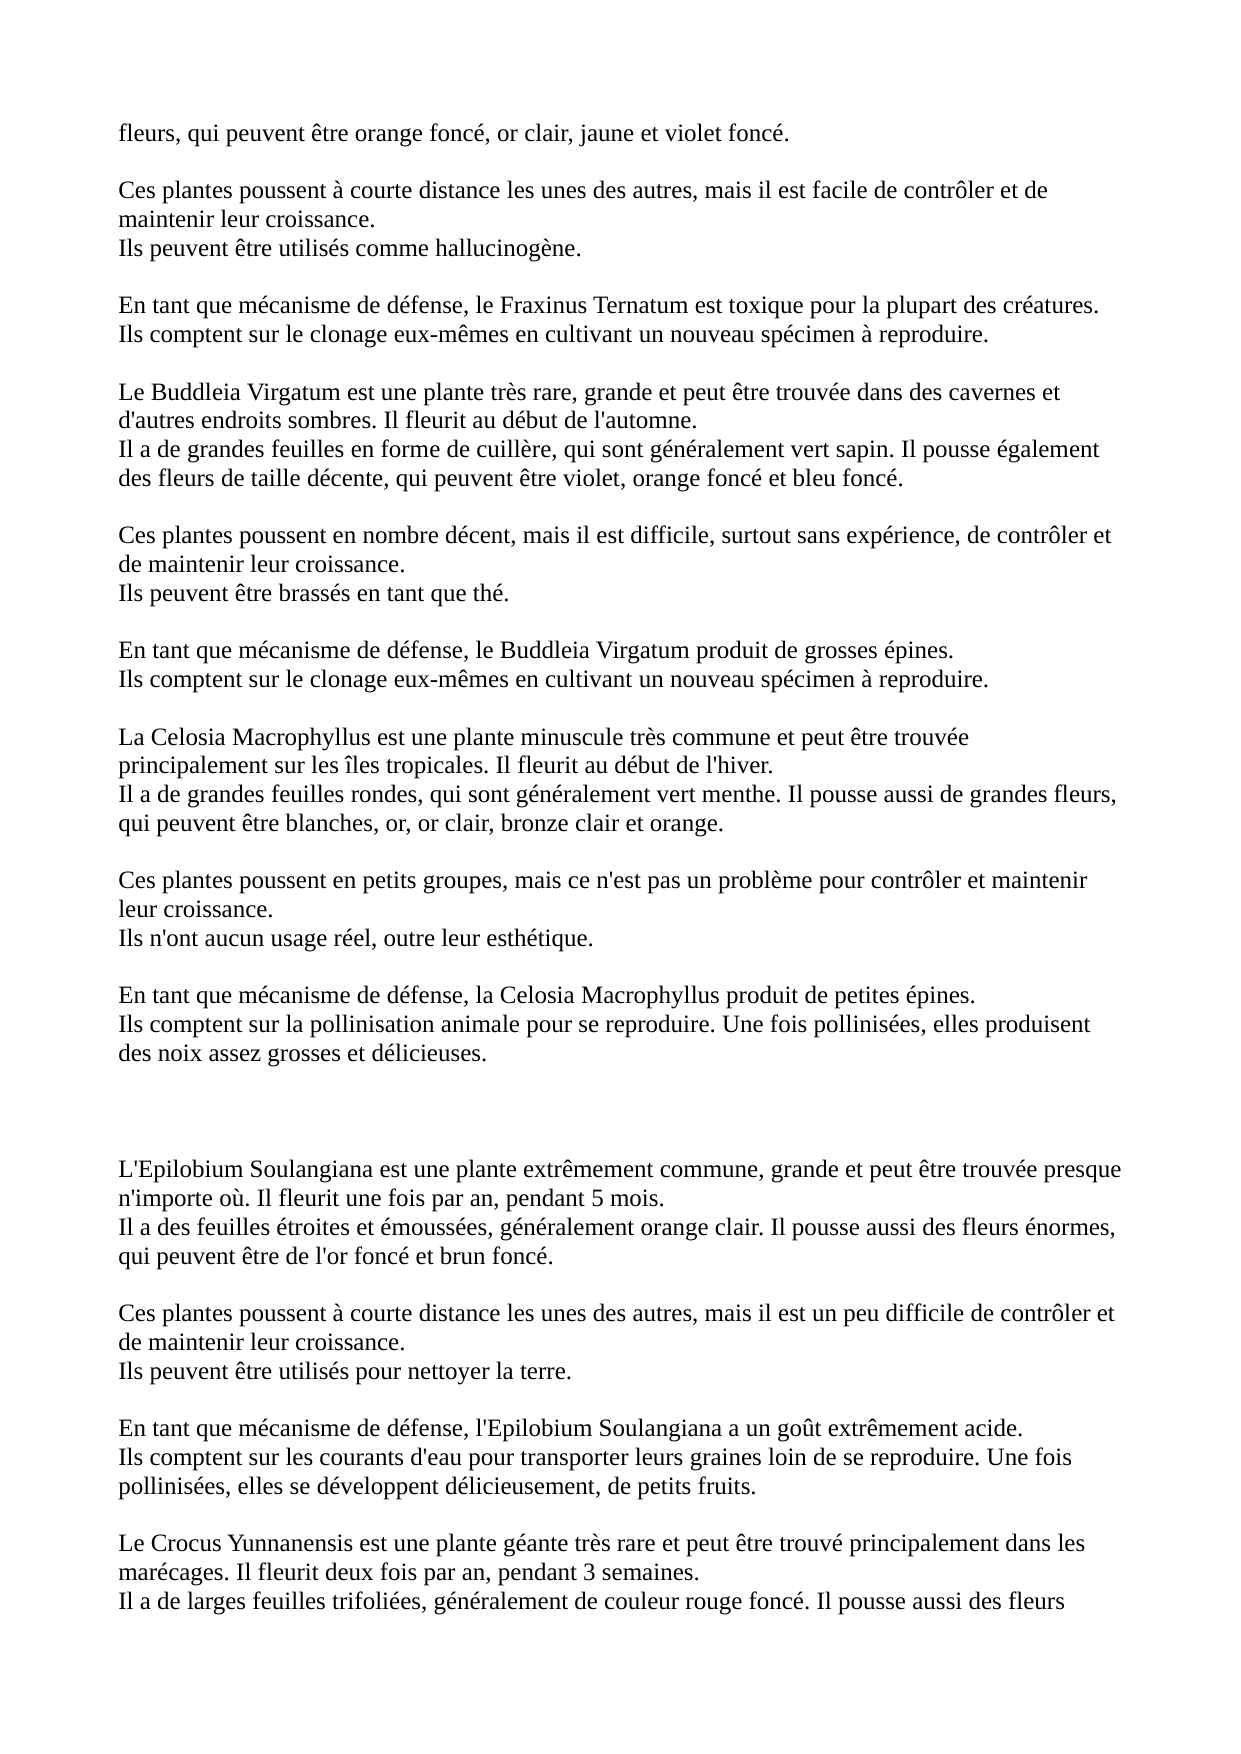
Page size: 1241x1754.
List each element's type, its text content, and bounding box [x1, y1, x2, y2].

text fleurs, qui peuvent être orange foncé, or clair, jaune et violet foncé. Ces plantes poussent à courte distance les unes des autres, mais il est facile de contrôler et de maintenir leur croissance. Ils peuvent être utilisés comme hallucinogène. En tant que mécanisme de défense, le Fraxinus Ternatum est toxique pour la plupart des créatures. Ils comptent sur le clonage eux-mêmes en cultivant un nouveau spécimen à reproduire. Le Buddleia Virgatum est une plante très rare, grande et peut être trouvée dans des cavernes et d'autres endroits sombres. Il fleurit au début de l'automne. Il a de grandes feuilles en forme de cuillère, qui sont généralement vert sapin. Il pousse également des fleurs de taille décente, qui peuvent être violet, orange foncé et bleu foncé. Ces plantes poussent en nombre décent, mais il est difficile, surtout sans expérience, de contrôler et de maintenir leur croissance. Ils peuvent être brassés en tant que thé. En tant que mécanisme de défense, le Buddleia Virgatum produit de grosses épines. Ils comptent sur le clonage eux-mêmes en cultivant un nouveau spécimen à reproduire. La Celosia Macrophyllus est une plante minuscule très commune et peut être trouvée principalement sur les îles tropicales. Il fleurit au début de l'hiver. Il a de grandes feuilles rondes, qui sont généralement vert menthe. Il pousse aussi de grandes fleurs, qui peuvent être blanches, or, or clair, bronze clair et orange. Ces plantes poussent en petits groupes, mais ce n'est pas un problème pour contrôler et maintenir leur croissance. Ils n'ont aucun usage réel, outre leur esthétique. En tant que mécanisme de défense, la Celosia Macrophyllus produit de petites épines. Ils comptent sur la pollinisation animale pour se reproduire. Une fois pollinisées, elles produisent des noix assez grosses et délicieuses. [118, 118, 1122, 1067]
text L'Epilobium Soulangiana est une plante extrêmement commune, grande et peut être trouvée presque n'importe où. Il fleurit une fois par an, pendant 5 mois. Il a des feuilles étroites et émoussées, généralement orange clair. Il pousse aussi des fleurs énormes, qui peuvent être de l'or foncé et brun foncé. Ces plantes poussent à courte distance les unes des autres, mais il est un peu difficile de contrôler et de maintenir leur croissance. Ils peuvent être utilisés pour nettoyer la terre. En tant que mécanisme de défense, l'Epilobium Soulangiana a un goût extrêmement acide. Ils comptent sur les courants d'eau pour transporter leurs graines loin de se reproduire. Une fois pollinisées, elles se développent délicieusement, de petits fruits. Le Crocus Yunnanensis est une plante géante très rare et peut être trouvé principalement dans les marécages. Il fleurit deux fois par an, pendant 3 semaines. Il a de larges feuilles trifoliées, généralement de couleur rouge foncé. Il pousse aussi des fleurs [118, 1154, 1122, 1614]
